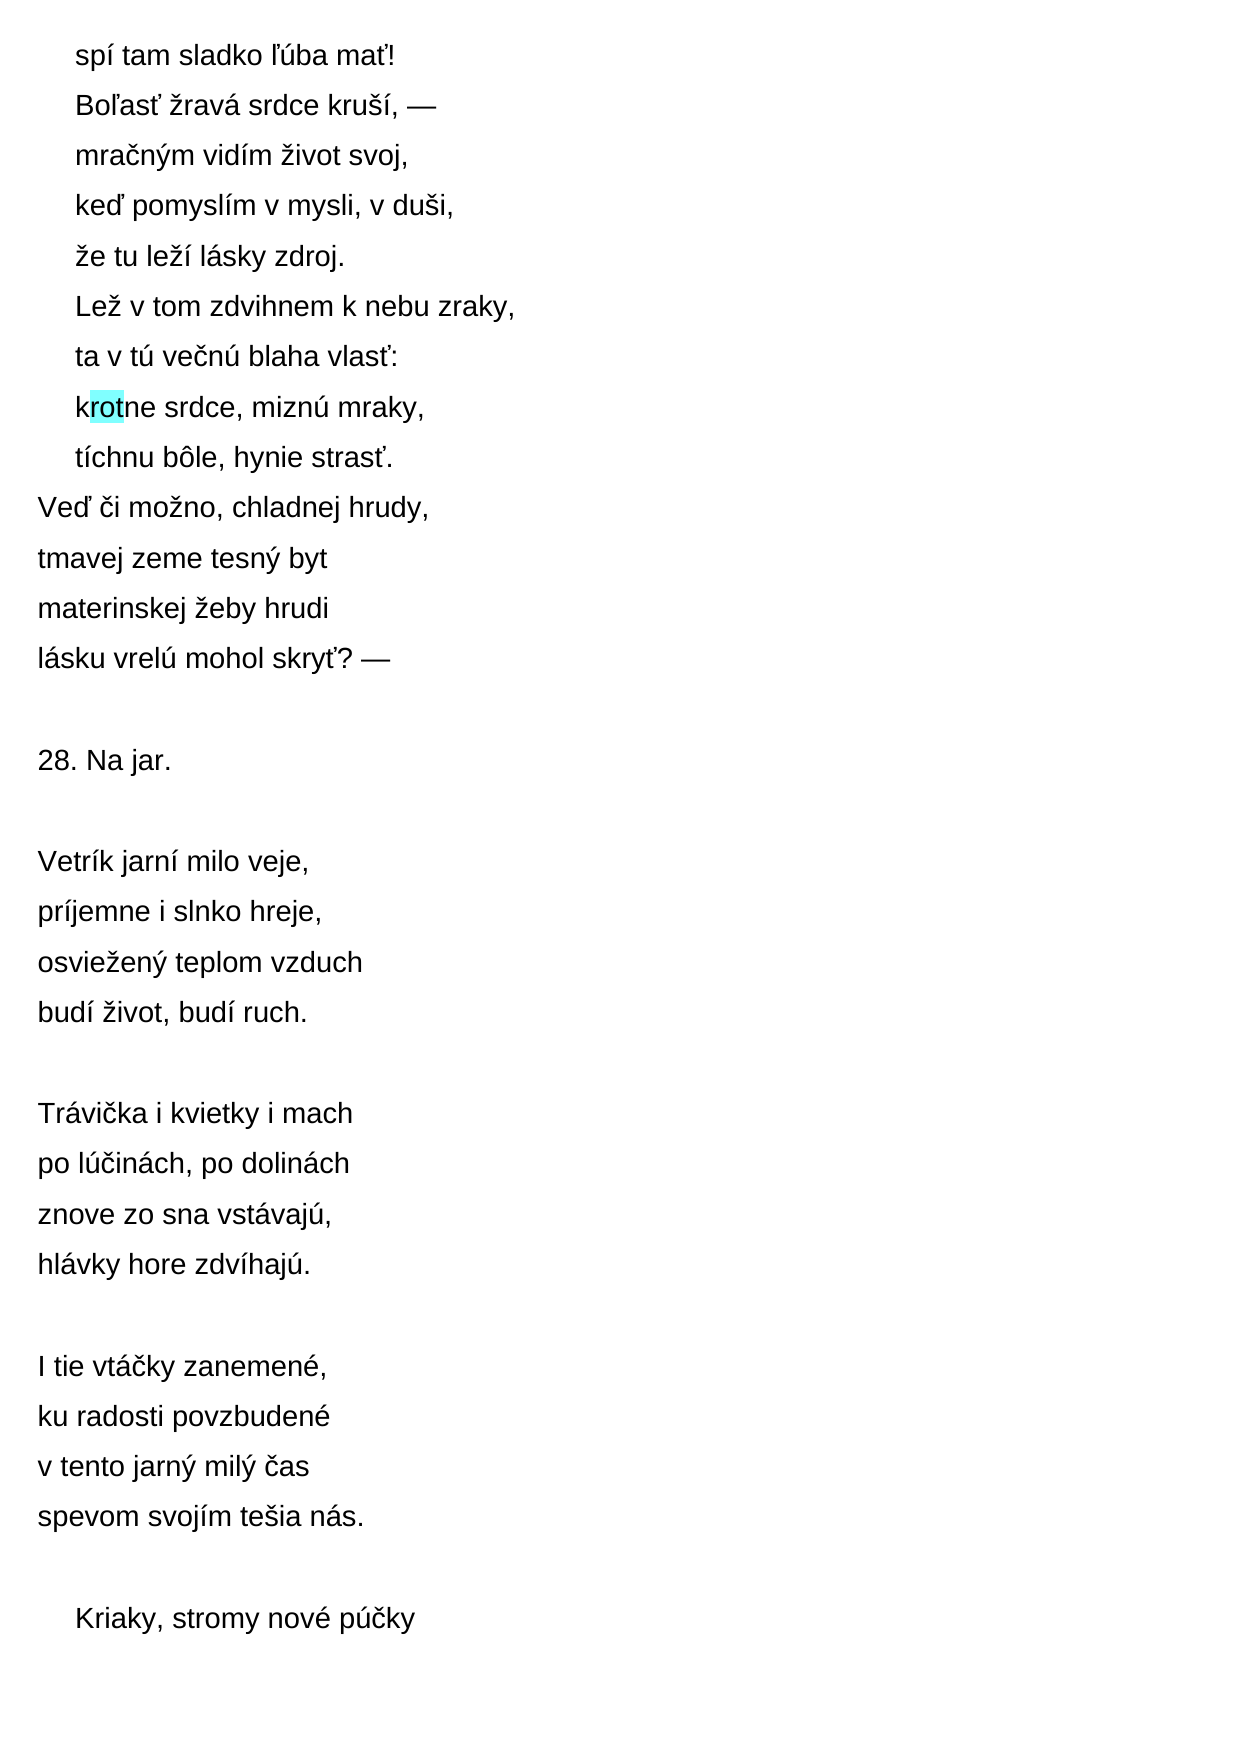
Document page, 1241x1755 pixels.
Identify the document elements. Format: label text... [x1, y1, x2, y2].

text Kriaky, stromy nové púčky [37, 1601, 1130, 1634]
text spí tam sladko ľúba mať! [37, 37, 1130, 71]
text príjemne i slnko hreje, [37, 894, 1130, 928]
text mračným vidím život svoj, [37, 138, 1130, 172]
text po lúčinách, po dolinách [37, 1147, 1130, 1180]
text v tento jarný milý čas [37, 1449, 1130, 1483]
text I tie vtáčky zanemené, [37, 1348, 1130, 1382]
text Boľasť žravá srdce kruší, — [37, 88, 1130, 121]
text tíchnu bôle, hynie strasť. [37, 440, 1130, 473]
text Vetrík jarní milo veje, [37, 844, 1130, 877]
text tmavej zeme tesný byt [37, 541, 1130, 574]
text osviežený teplom vzduch [37, 944, 1130, 978]
text Lež v tom zdvihnem k nebu zraky, [37, 289, 1130, 323]
text Trávička i kvietky i mach [37, 1096, 1130, 1130]
text keď pomyslím v mysli, v duši, [37, 188, 1130, 222]
text ta v tú večnú blaha vlasť: [37, 339, 1130, 373]
text hlávky hore zdvíhajú. [37, 1247, 1130, 1281]
text spevom svojím tešia nás. [37, 1499, 1130, 1533]
text lásku vrelú mohol skryť? — [37, 641, 1130, 675]
text že tu leží lásky zdroj. [37, 239, 1130, 272]
text 28. Na jar. [37, 743, 1130, 776]
text krotne srdce, miznú mraky, [37, 390, 1130, 423]
text ku radosti povzbudené [37, 1399, 1130, 1432]
text budí život, budí ruch. [37, 995, 1130, 1028]
text znove zo sna vstávajú, [37, 1197, 1130, 1230]
text materinskej žeby hrudi [37, 591, 1130, 624]
text Veď či možno, chladnej hrudy, [37, 490, 1130, 524]
